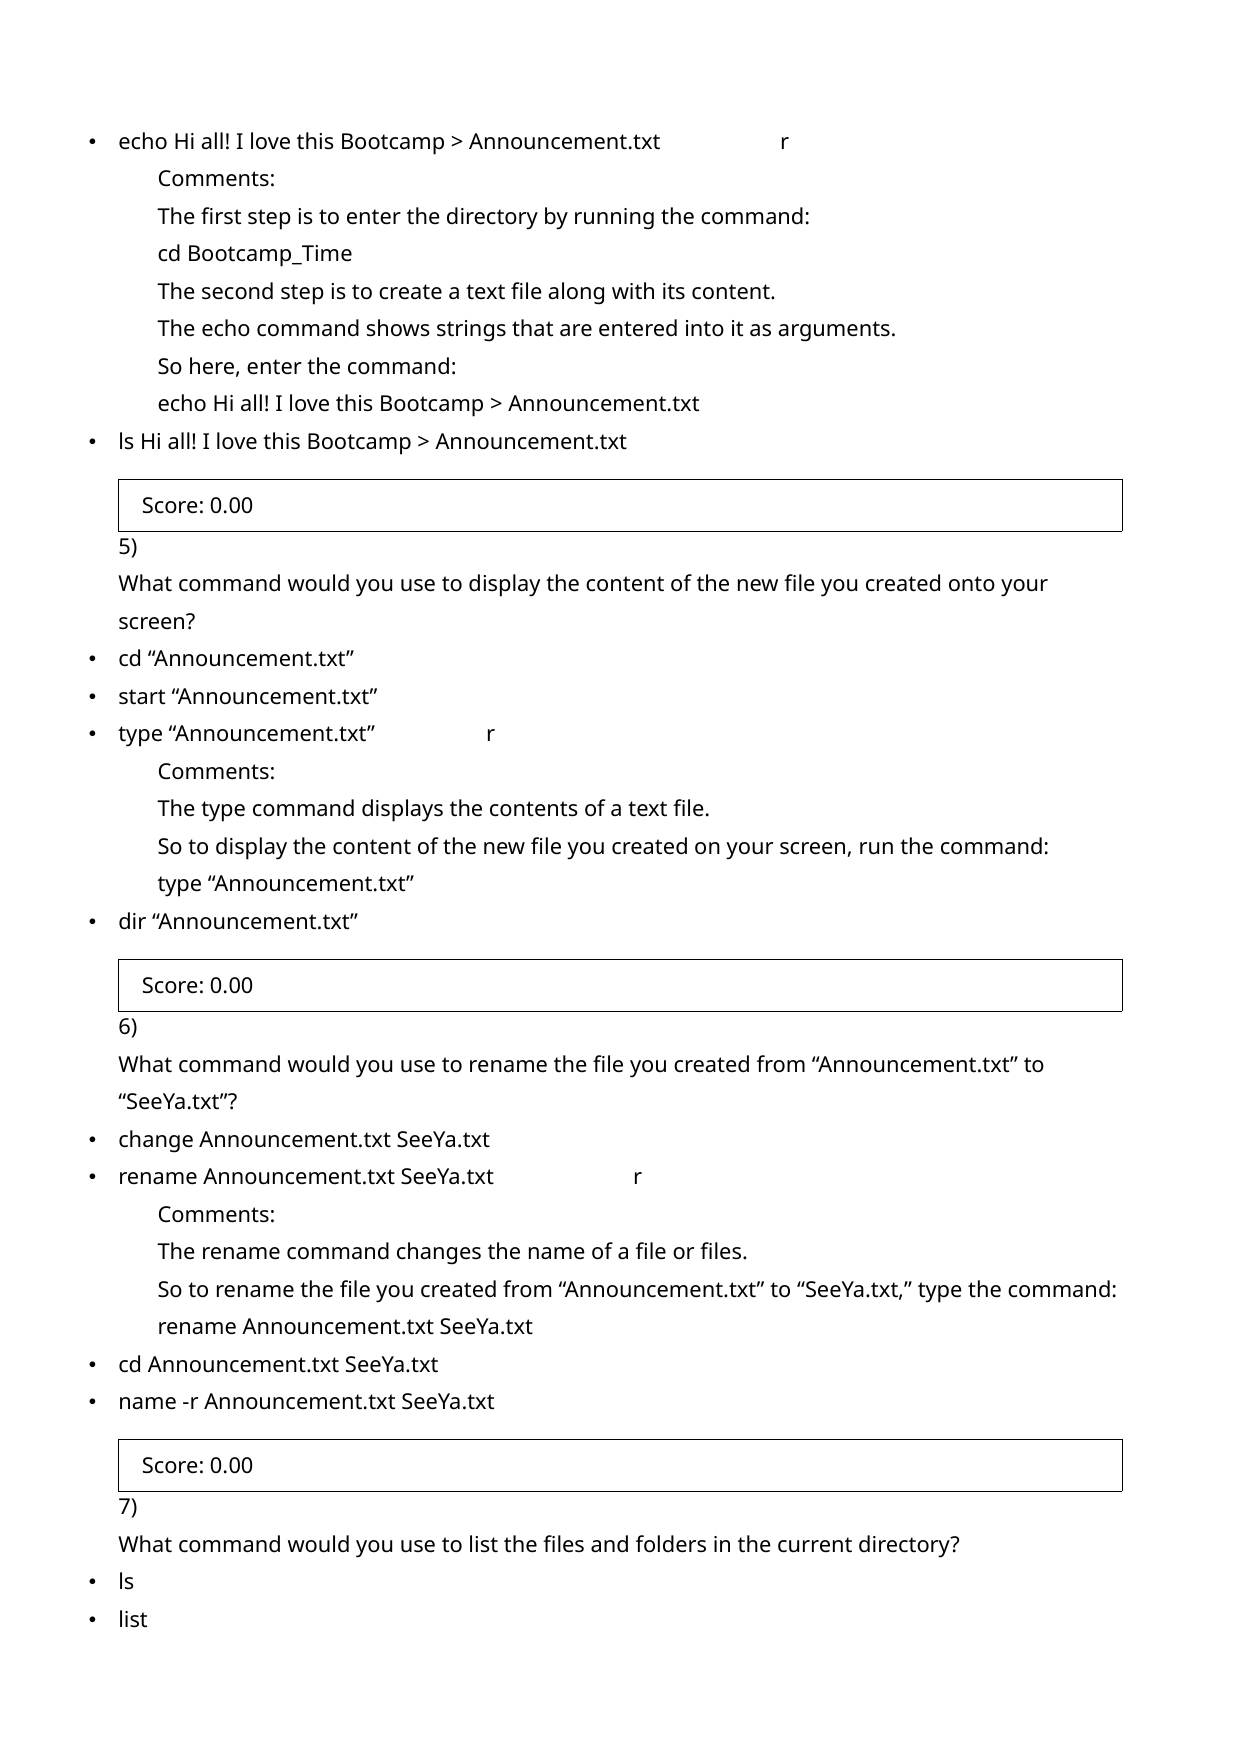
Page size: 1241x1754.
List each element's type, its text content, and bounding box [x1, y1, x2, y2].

list start “Announcement.txt” [118, 673, 1122, 711]
list rename Announcement.txt SeeYa.txt [157, 1303, 1122, 1341]
list So here, enter the command: [157, 343, 1122, 381]
text Score: 0.00 [119, 1440, 1122, 1491]
text 6) [118, 1012, 1114, 1041]
list type “Announcement.txt” [157, 861, 1122, 898]
list The first step is to enter the directory by running the command: [157, 193, 1122, 231]
list Comments: [157, 748, 1122, 786]
list cd Bootcamp_Time [157, 231, 1122, 268]
list change Announcement.txt SeeYa.txt [118, 1116, 1122, 1153]
list So to display the content of the new file you created on your screen, run the command: [157, 823, 1122, 861]
list name -r Announcement.txt SeeYa.txt [118, 1378, 1122, 1416]
list Comments: [157, 156, 1122, 193]
text Score: 0.00 [119, 960, 1122, 1011]
list The type command displays the contents of a text file. [157, 786, 1122, 823]
text Score: 0.00 [119, 480, 1122, 531]
list ls [118, 1558, 1122, 1596]
list Comments: [157, 1191, 1122, 1228]
text What command would you use to rename the file you created from “Announcement.txt” to “SeeYa.txt”? [118, 1041, 1122, 1116]
list cd Announcement.txt SeeYa.txt [118, 1341, 1122, 1378]
list echo Hi all! I love this Bootcamp > Announcement.txt [157, 381, 1122, 418]
list rename Announcement.txt SeeYa.txt r [118, 1153, 1122, 1191]
text 7) [118, 1492, 1114, 1521]
list dir “Announcement.txt” [118, 898, 1122, 936]
text 5) [118, 532, 1114, 561]
list list [118, 1596, 1122, 1633]
list type “Announcement.txt” r [118, 711, 1122, 748]
list The rename command changes the name of a file or files. [157, 1228, 1122, 1266]
list The second step is to create a text file along with its content. [157, 268, 1122, 306]
list So to rename the file you created from “Announcement.txt” to “SeeYa.txt,” type the command: [157, 1266, 1122, 1303]
list cd “Announcement.txt” [118, 636, 1122, 673]
list The echo command shows strings that are entered into it as arguments. [157, 306, 1122, 343]
text What command would you use to display the content of the new file you created onto your screen? [118, 561, 1122, 636]
list echo Hi all! I love this Bootcamp > Announcement.txt r [118, 118, 1122, 156]
text What command would you use to list the files and folders in the current directory? [118, 1521, 1122, 1558]
list ls Hi all! I love this Bootcamp > Announcement.txt [118, 418, 1122, 456]
